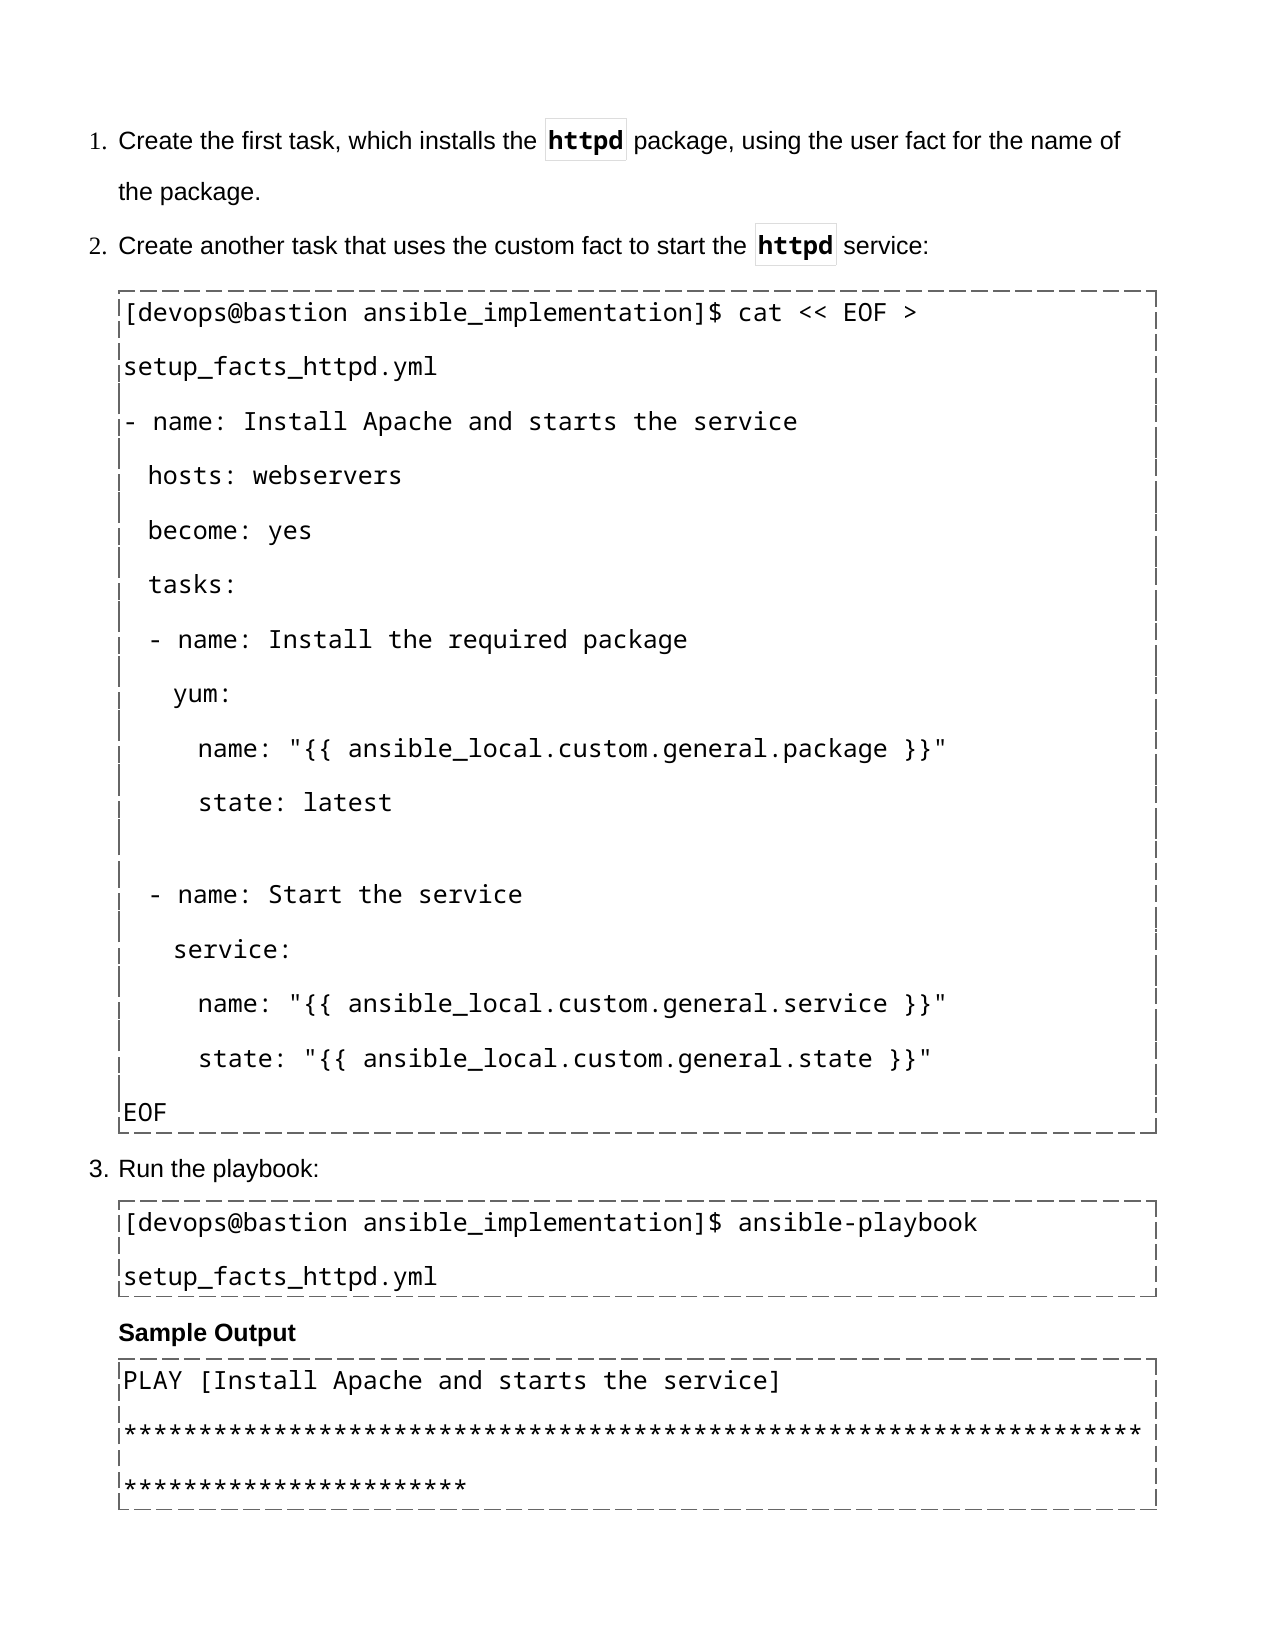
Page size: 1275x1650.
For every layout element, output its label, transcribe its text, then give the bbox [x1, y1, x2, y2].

list tasks: [118, 562, 1157, 601]
list state: latest [118, 780, 1157, 819]
list name: "{{ ansible_local.custom.general.service }}" [118, 982, 1157, 1020]
list yum: [118, 671, 1157, 710]
list - name: Install the required package [118, 617, 1157, 656]
list hosts: webservers [118, 453, 1157, 492]
list Sample Output [118, 1318, 1157, 1347]
list state: "{{ ansible_local.custom.general.state }}" [118, 1036, 1157, 1075]
list EOF [118, 1091, 1157, 1134]
list Create another task that uses the custom fact to start the [118, 223, 755, 265]
list [devops@bastion ansible_implementation]$ cat << EOF > setup_facts_httpd.yml [118, 290, 1157, 383]
list Create the first task, which installs the httpd package, using the user fact for the name of the package. [118, 118, 1157, 206]
list PLAY [Install Apache and starts the service] ******************************************************************************************* [118, 1358, 1157, 1510]
list become: yes [118, 508, 1157, 547]
list service: [118, 927, 1157, 966]
list [devops@bastion ansible_implementation]$ ansible-playbook setup_facts_httpd.yml [118, 1200, 1157, 1297]
list - name: Start the service [118, 873, 1157, 911]
list httpd [756, 224, 836, 265]
list - name: Install Apache and starts the service [118, 399, 1157, 438]
list service: [837, 223, 1157, 265]
list name: "{{ ansible_local.custom.general.package }}" [118, 726, 1157, 764]
list Run the playbook: [118, 1154, 1157, 1183]
